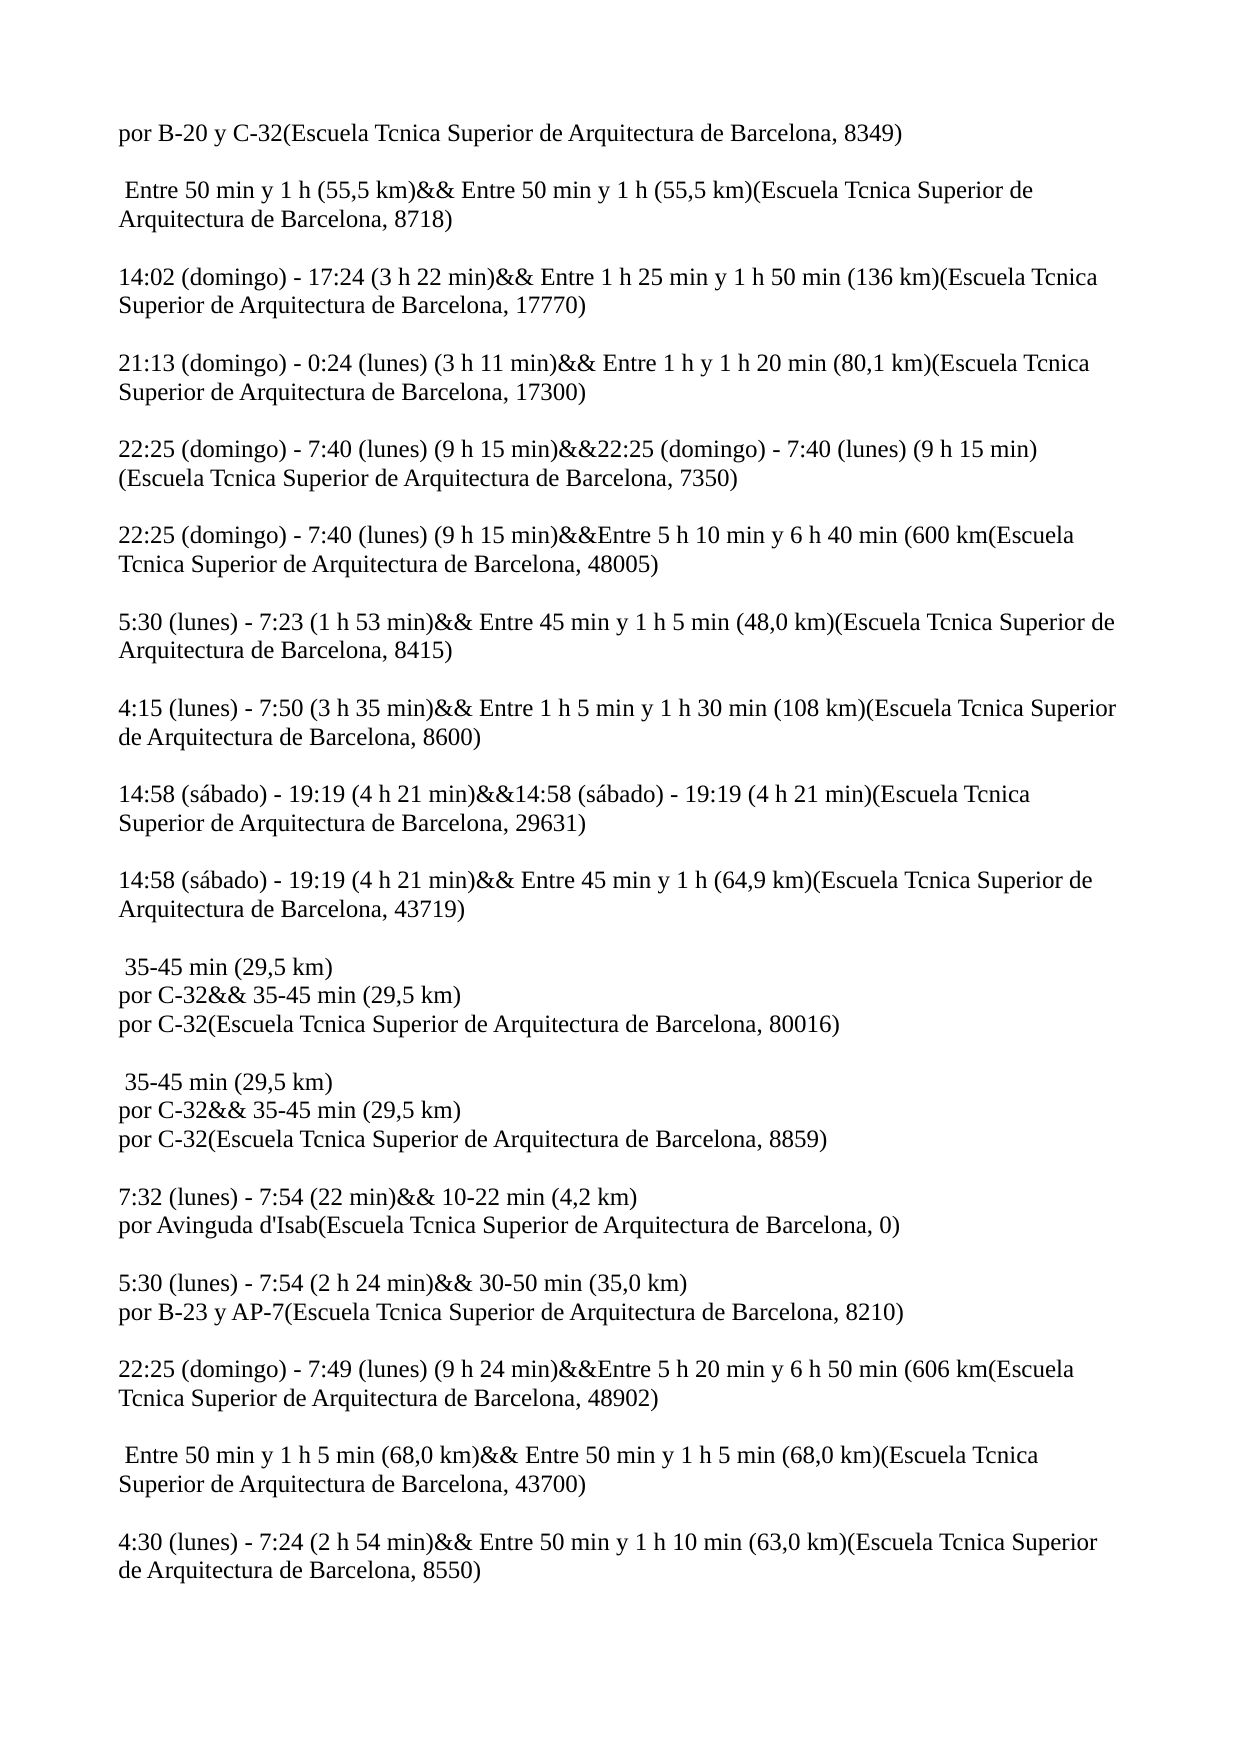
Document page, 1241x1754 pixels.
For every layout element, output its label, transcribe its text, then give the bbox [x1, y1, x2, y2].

text por C-32(Escuela Tcnica Superior de Arquitectura de Barcelona, 80016) [118, 1009, 1122, 1038]
text 22:25 (domingo) - 7:49 (lunes) (9 h 24 min)&&Entre 5 h 20 min y 6 h 50 min (606 km(Escuela Tcnica Superior de Arquitectura de Barcelona, 48902) [118, 1354, 1122, 1412]
text 21:13 (domingo) - 0:24 (lunes) (3 h 11 min)&& Entre 1 h y 1 h 20 min (80,1 km)(Escuela Tcnica Superior de Arquitectura de Barcelona, 17300) [118, 348, 1122, 406]
text 14:58 (sábado) - 19:19 (4 h 21 min)&& Entre 45 min y 1 h (64,9 km)(Escuela Tcnica Superior de Arquitectura de Barcelona, 43719) [118, 866, 1122, 923]
text por C-32&& 35-45 min (29,5 km) [118, 1096, 1122, 1124]
text 22:25 (domingo) - 7:40 (lunes) (9 h 15 min)&&22:25 (domingo) - 7:40 (lunes) (9 h 15 min)(Escuela Tcnica Superior de Arquitectura de Barcelona, 7350) [118, 434, 1122, 492]
text por C-32&& 35-45 min (29,5 km) [118, 981, 1122, 1009]
text 7:32 (lunes) - 7:54 (22 min)&& 10-22 min (4,2 km) [118, 1182, 1122, 1211]
text 14:58 (sábado) - 19:19 (4 h 21 min)&&14:58 (sábado) - 19:19 (4 h 21 min)(Escuela Tcnica Superior de Arquitectura de Barcelona, 29631) [118, 779, 1122, 837]
text 35-45 min (29,5 km) [118, 952, 1122, 981]
text 35-45 min (29,5 km) [118, 1067, 1122, 1096]
text por Avinguda d'Isab(Escuela Tcnica Superior de Arquitectura de Barcelona, 0) [118, 1211, 1122, 1239]
text 5:30 (lunes) - 7:54 (2 h 24 min)&& 30-50 min (35,0 km) [118, 1268, 1122, 1297]
text 14:02 (domingo) - 17:24 (3 h 22 min)&& Entre 1 h 25 min y 1 h 50 min (136 km)(Escuela Tcnica Superior de Arquitectura de Barcelona, 17770) [118, 262, 1122, 319]
text Entre 50 min y 1 h (55,5 km)&& Entre 50 min y 1 h (55,5 km)(Escuela Tcnica Superior de Arquitectura de Barcelona, 8718) [118, 176, 1122, 233]
text 22:25 (domingo) - 7:40 (lunes) (9 h 15 min)&&Entre 5 h 10 min y 6 h 40 min (600 km(Escuela Tcnica Superior de Arquitectura de Barcelona, 48005) [118, 521, 1122, 578]
text 4:15 (lunes) - 7:50 (3 h 35 min)&& Entre 1 h 5 min y 1 h 30 min (108 km)(Escuela Tcnica Superior de Arquitectura de Barcelona, 8600) [118, 693, 1122, 751]
text Entre 50 min y 1 h 5 min (68,0 km)&& Entre 50 min y 1 h 5 min (68,0 km)(Escuela Tcnica Superior de Arquitectura de Barcelona, 43700) [118, 1441, 1122, 1498]
text por C-32(Escuela Tcnica Superior de Arquitectura de Barcelona, 8859) [118, 1124, 1122, 1153]
text 5:30 (lunes) - 7:23 (1 h 53 min)&& Entre 45 min y 1 h 5 min (48,0 km)(Escuela Tcnica Superior de Arquitectura de Barcelona, 8415) [118, 607, 1122, 664]
text 4:30 (lunes) - 7:24 (2 h 54 min)&& Entre 50 min y 1 h 10 min (63,0 km)(Escuela Tcnica Superior de Arquitectura de Barcelona, 8550) [118, 1527, 1122, 1584]
text por B-23 y AP-7(Escuela Tcnica Superior de Arquitectura de Barcelona, 8210) [118, 1297, 1122, 1326]
text por B-20 y C-32(Escuela Tcnica Superior de Arquitectura de Barcelona, 8349) [118, 118, 1122, 147]
